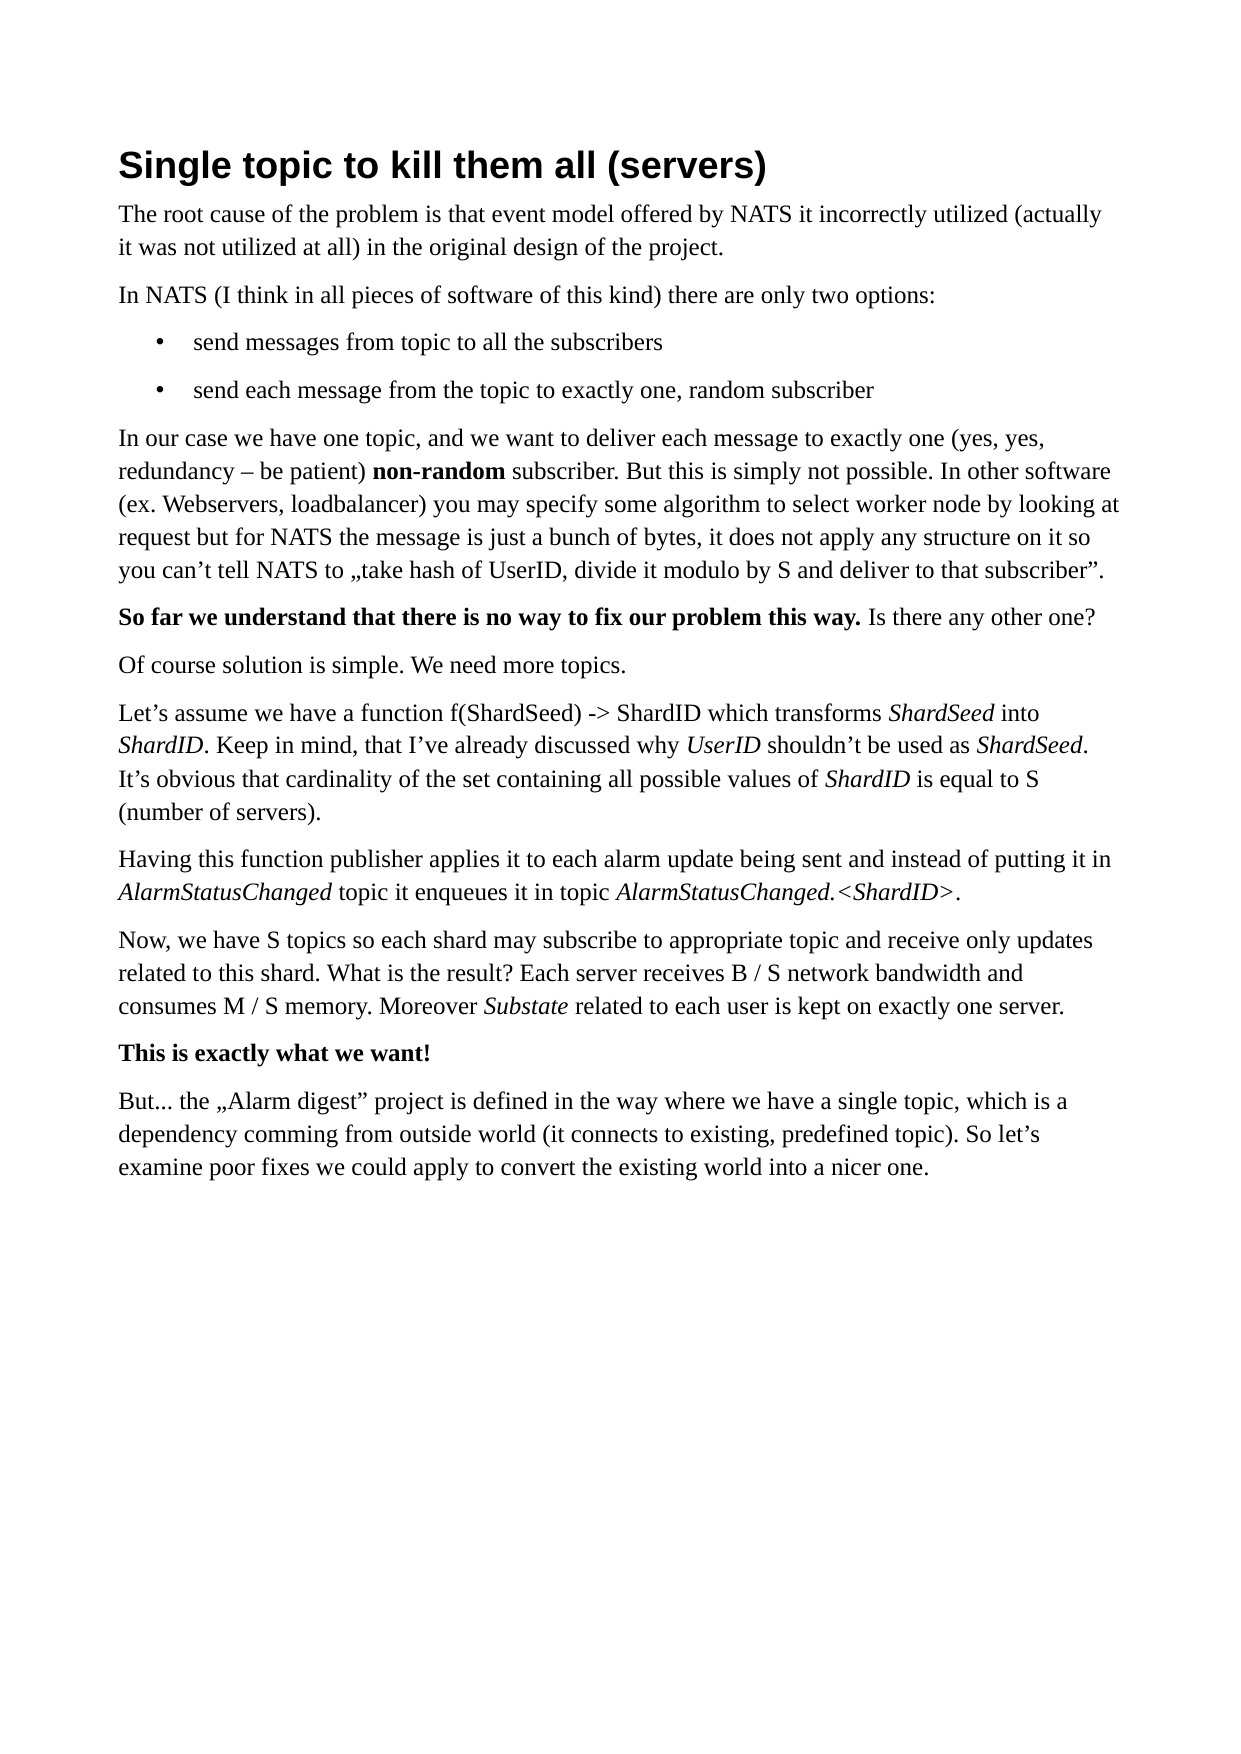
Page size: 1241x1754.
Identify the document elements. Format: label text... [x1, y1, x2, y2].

text In our case we have one topic, and we want to deliver each message to exactly one (yes, yes, redundancy – be patient) non-random subscriber. But this is simply not possible. In other software (ex. Webservers, loadbalancer) you may specify some algorithm to select worker node by looking at request but for NATS the message is just a bunch of bytes, it does not apply any structure on it so you can’t tell NATS to „take hash of UserID, divide it modulo by S and deliver to that subscriber”. [118, 423, 1122, 583]
list send messages from topic to all the subscribers [156, 327, 1122, 356]
text But... the „Alarm digest” project is defined in the way where we have a single topic, which is a dependency comming from outside world (it connects to existing, predefined topic). So let’s examine poor fixes we could apply to convert the existing world into a nicer one. [118, 1086, 1122, 1181]
text Now, we have S topics so each shard may subscribe to appropriate topic and receive only updates related to this shard. What is the result? Each server receives B / S network bandwidth and consumes M / S memory. Moreover Substate related to each user is kept on exactly one server. [118, 925, 1122, 1020]
text Having this function publisher applies it to each alarm update being sent and instead of putting it in AlarmStatusChanged topic it enqueues it in topic AlarmStatusChanged.<ShardID>. [118, 844, 1122, 906]
text This is exactly what we want! [118, 1038, 1122, 1067]
list send each message from the topic to exactly one, random subscriber [156, 375, 1122, 404]
text Of course solution is simple. We need more topics. [118, 650, 1122, 679]
text So far we understand that there is no way to fix our problem this way. Is there any other one? [118, 602, 1122, 631]
text In NATS (I think in all pieces of software of this kind) there are only two options: [118, 280, 1122, 309]
subtitle Single topic to kill them all (servers) [118, 143, 1122, 187]
text Let’s assume we have a function f(ShardSeed) -> ShardID which transforms ShardSeed into ShardID. Keep in mind, that I’ve already discussed why UserID shouldn’t be used as ShardSeed. It’s obvious that cardinality of the set containing all possible values of ShardID is equal to S (number of servers). [118, 698, 1122, 825]
text The root cause of the problem is that event model offered by NATS it incorrectly utilized (actually it was not utilized at all) in the original design of the project. [118, 199, 1122, 261]
